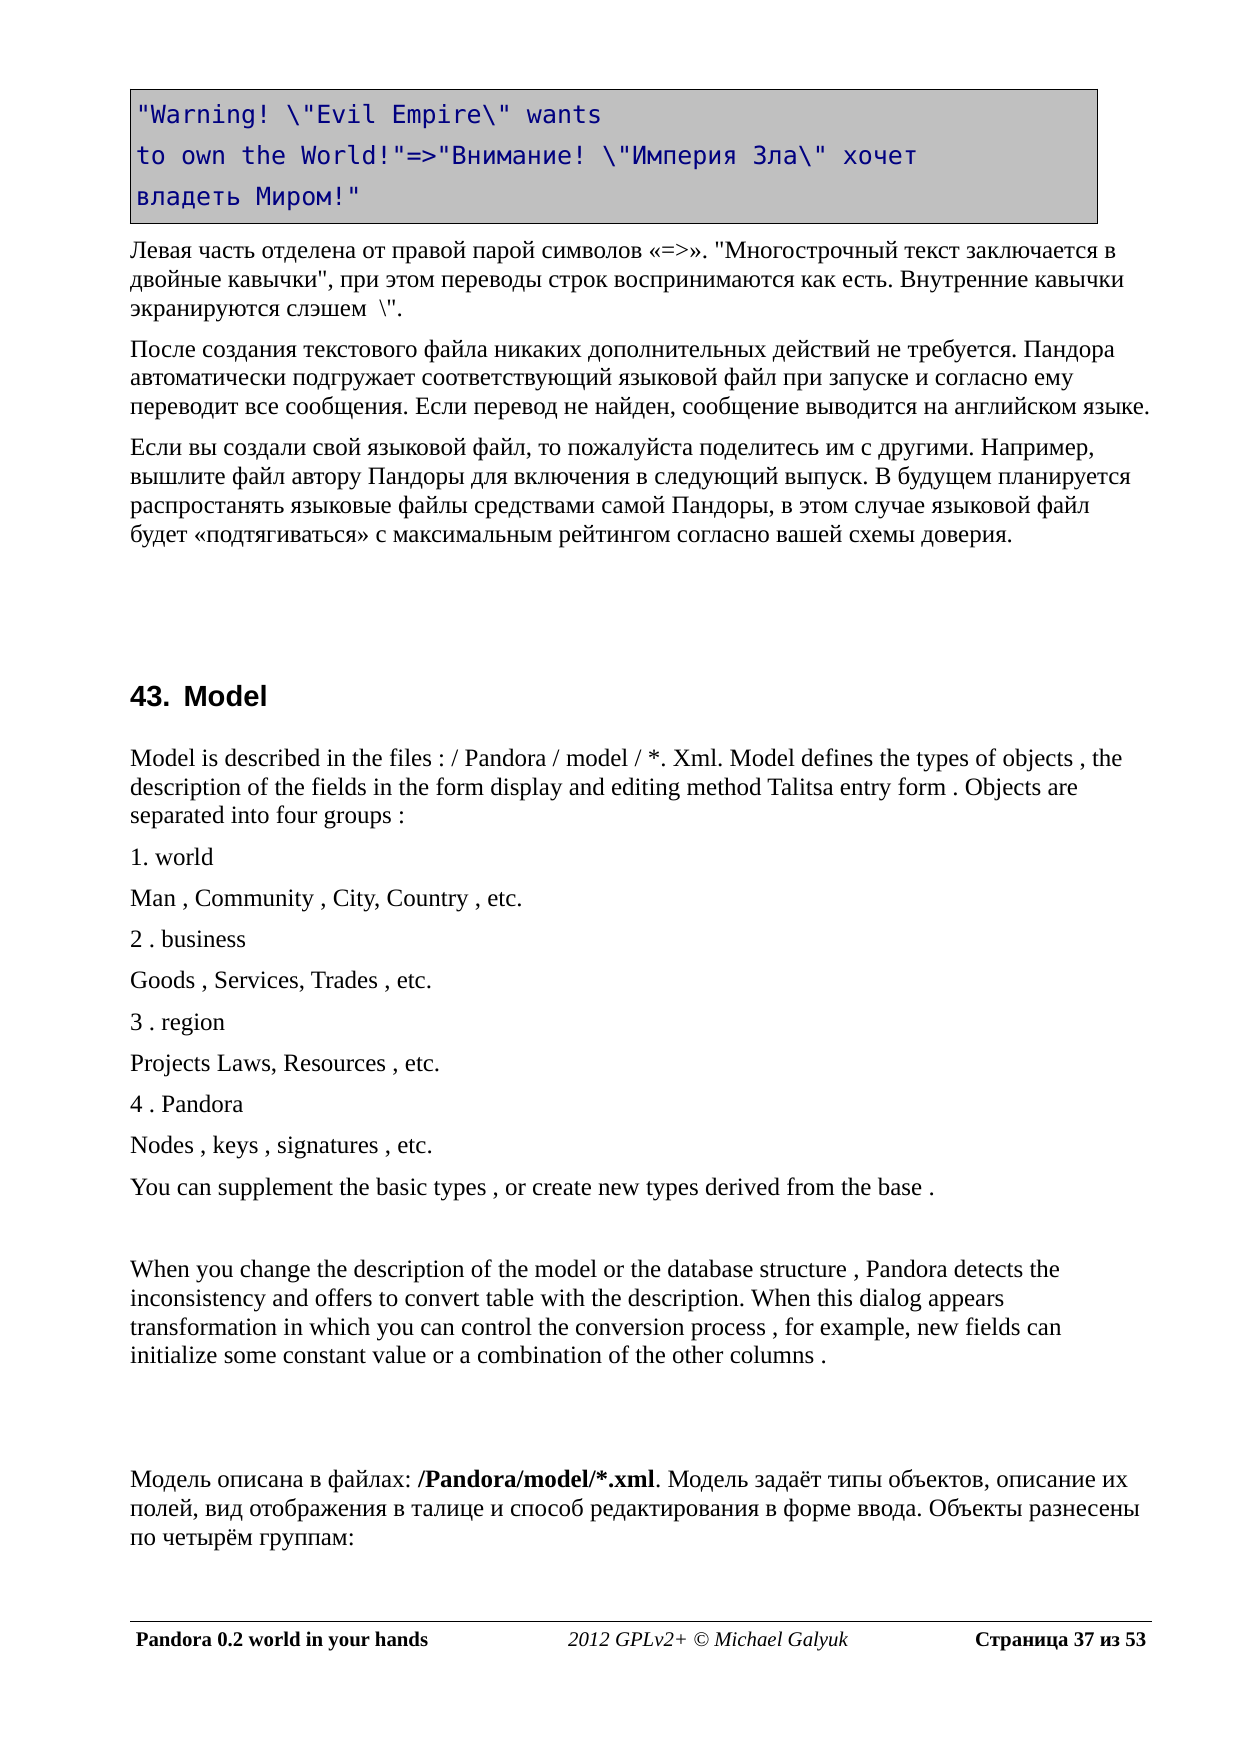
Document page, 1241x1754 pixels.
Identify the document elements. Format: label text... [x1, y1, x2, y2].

text Nodes , keys , signatures , etc. [130, 1130, 1152, 1159]
text 2 . business [130, 924, 1152, 953]
text Goods , Services, Trades , etc. [130, 965, 1152, 994]
text You can supplement the basic types , or create new types derived from the base . [130, 1172, 1152, 1200]
subtitle Model [130, 679, 1152, 713]
text После создания текстового файла никаких дополнительных действий не требуется. Пандора автоматически подгружает соответствующий языковой файл при запуске и согласно ему переводит все сообщения. Если перевод не найден, сообщение выводится на английском языке. [130, 334, 1152, 420]
text Модель описана в файлах: /Pandora/model/*.xml. Модель задаёт типы объектов, описание их полей, вид отображения в талице и способ редактирования в форме ввода. Объекты разнесены по четырём группам: [130, 1464, 1152, 1550]
text 3 . region [130, 1007, 1152, 1035]
table_header "Warning! \"Evil Empire\" wants to own the World!"=>"Внимание! \"Империя Зла\" хочет владеть Миром!" [131, 90, 1097, 223]
text 4 . Pandora [130, 1089, 1152, 1118]
text Model is described in the files : / Pandora / model / *. Xml. Model defines the types of objects , the description of the fields in the form display and editing method Talitsa entry form . Objects are separated into four groups : [130, 743, 1152, 829]
text Projects Laws, Resources , etc. [130, 1048, 1152, 1077]
text Левая часть отделена от правой парой символов «=>». "Многострочный текст заключается в двойные кавычки", при этом переводы строк воспринимаются как есть. Внутренние кавычки экранируются слэшем \". [130, 235, 1152, 321]
text Man , Community , City, Country , etc. [130, 883, 1152, 912]
text When you change the description of the model or the database structure , Pandora detects the inconsistency and offers to convert table with the description. When this dialog appears transformation in which you can control the conversion process , for example, new fields can initialize some constant value or a combination of the other columns . [130, 1254, 1152, 1369]
text Если вы создали свой языковой файл, то пожалуйста поделитесь им с другими. Например, вышлите файл автору Пандоры для включения в следующий выпуск. В будущем планируется распростанять языковые файлы средствами самой Пандоры, в этом случае языковой файл будет «подтягиваться» с максимальным рейтингом согласно вашей схемы доверия. [130, 432, 1152, 547]
text 1. world [130, 842, 1152, 870]
